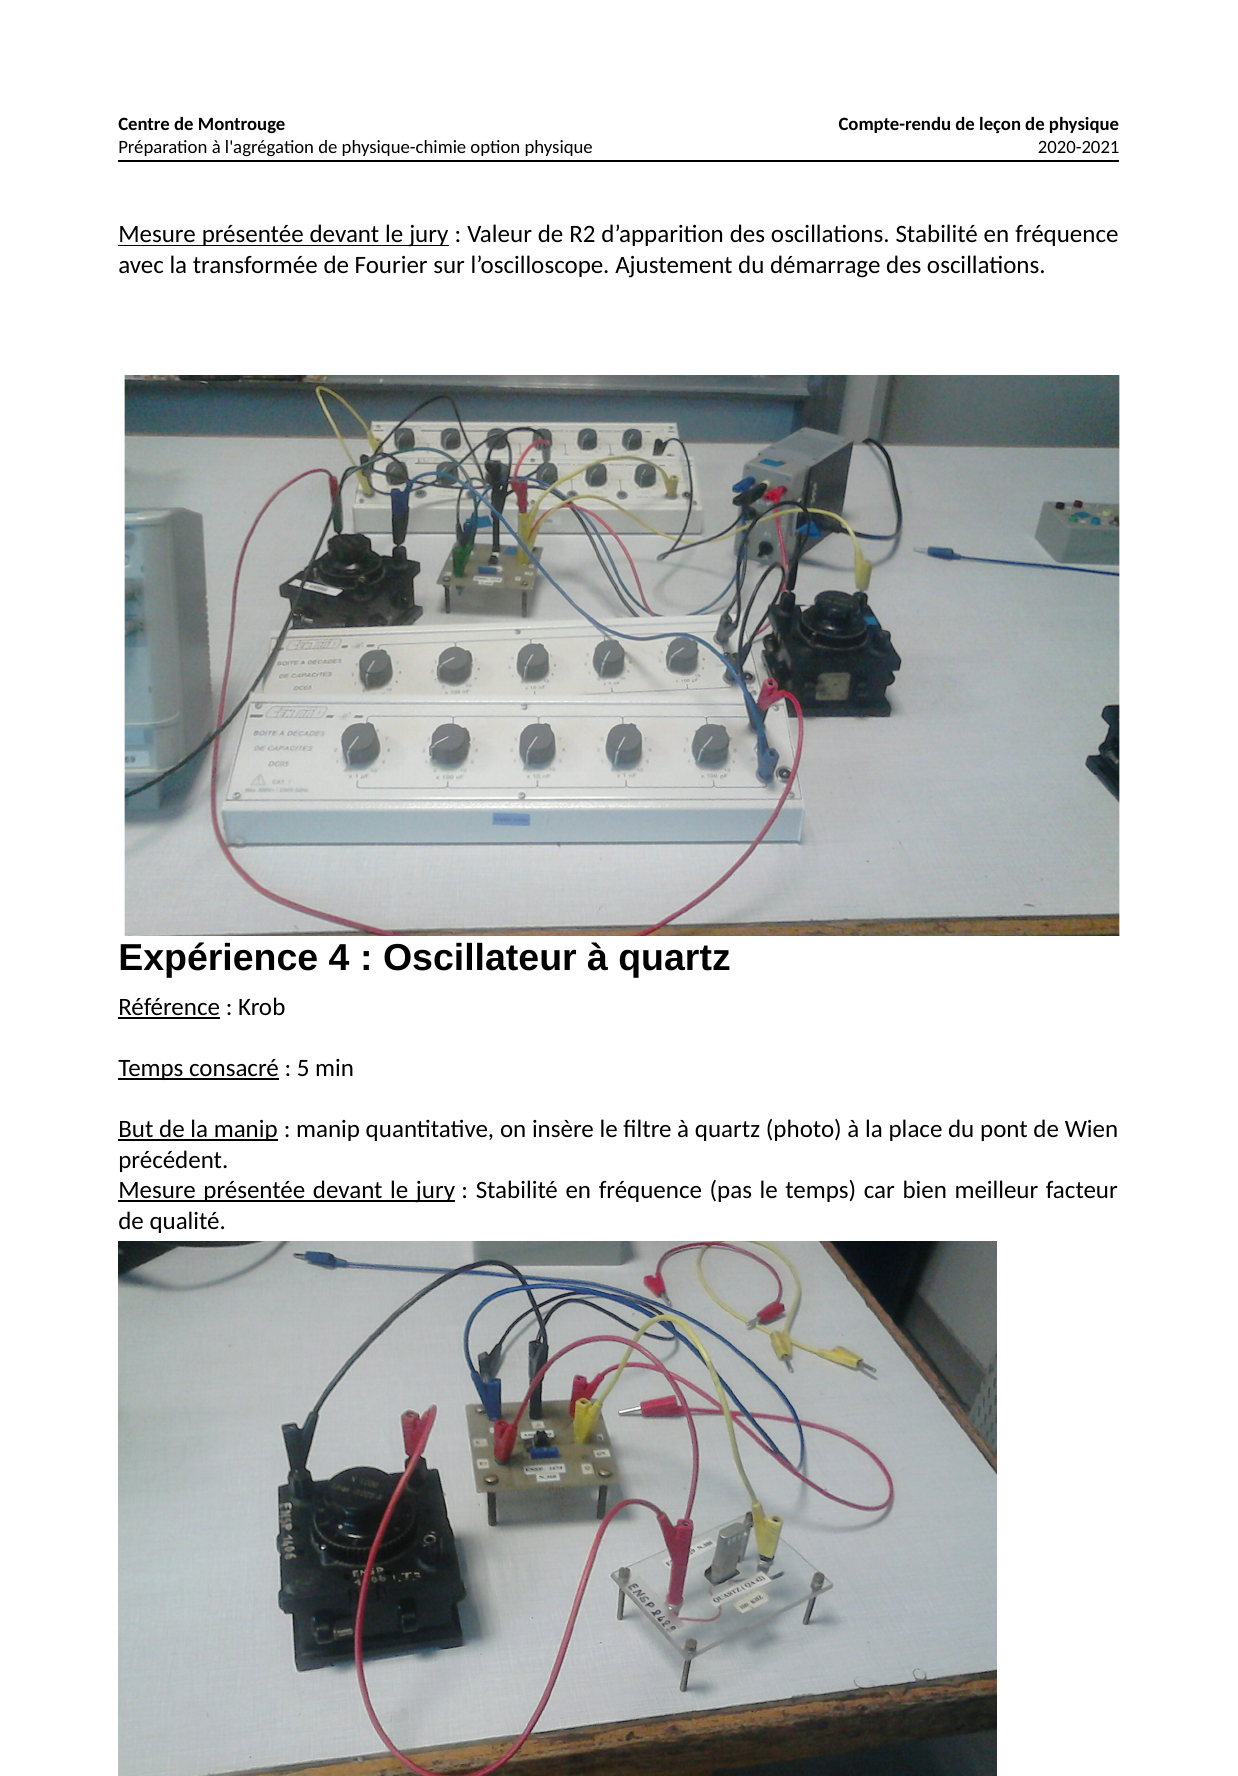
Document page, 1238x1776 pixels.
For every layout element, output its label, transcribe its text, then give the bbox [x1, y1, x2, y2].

text Référence : Krob [118, 991, 1119, 1022]
text Temps consacré : 5 min [118, 1052, 1119, 1083]
picture [124, 375, 1120, 936]
list Expérience 4 : Oscillateur à quartz [118, 531, 1119, 979]
picture [118, 1241, 997, 1776]
text Mesure présentée devant le jury : Valeur de R2 d’apparition des oscillations. Stabilité en fréquence avec la transformée de Fourier sur l’oscilloscope. Ajustement du démarrage des oscillations. [118, 219, 1119, 280]
text But de la manip : manip quantitative, on insère le filtre à quartz (photo) à la place du pont de Wien précédent. [118, 1113, 1119, 1174]
text Mesure présentée devant le jury : Stabilité en fréquence (pas le temps) car bien meilleur facteur de qualité. [118, 1174, 1119, 1235]
